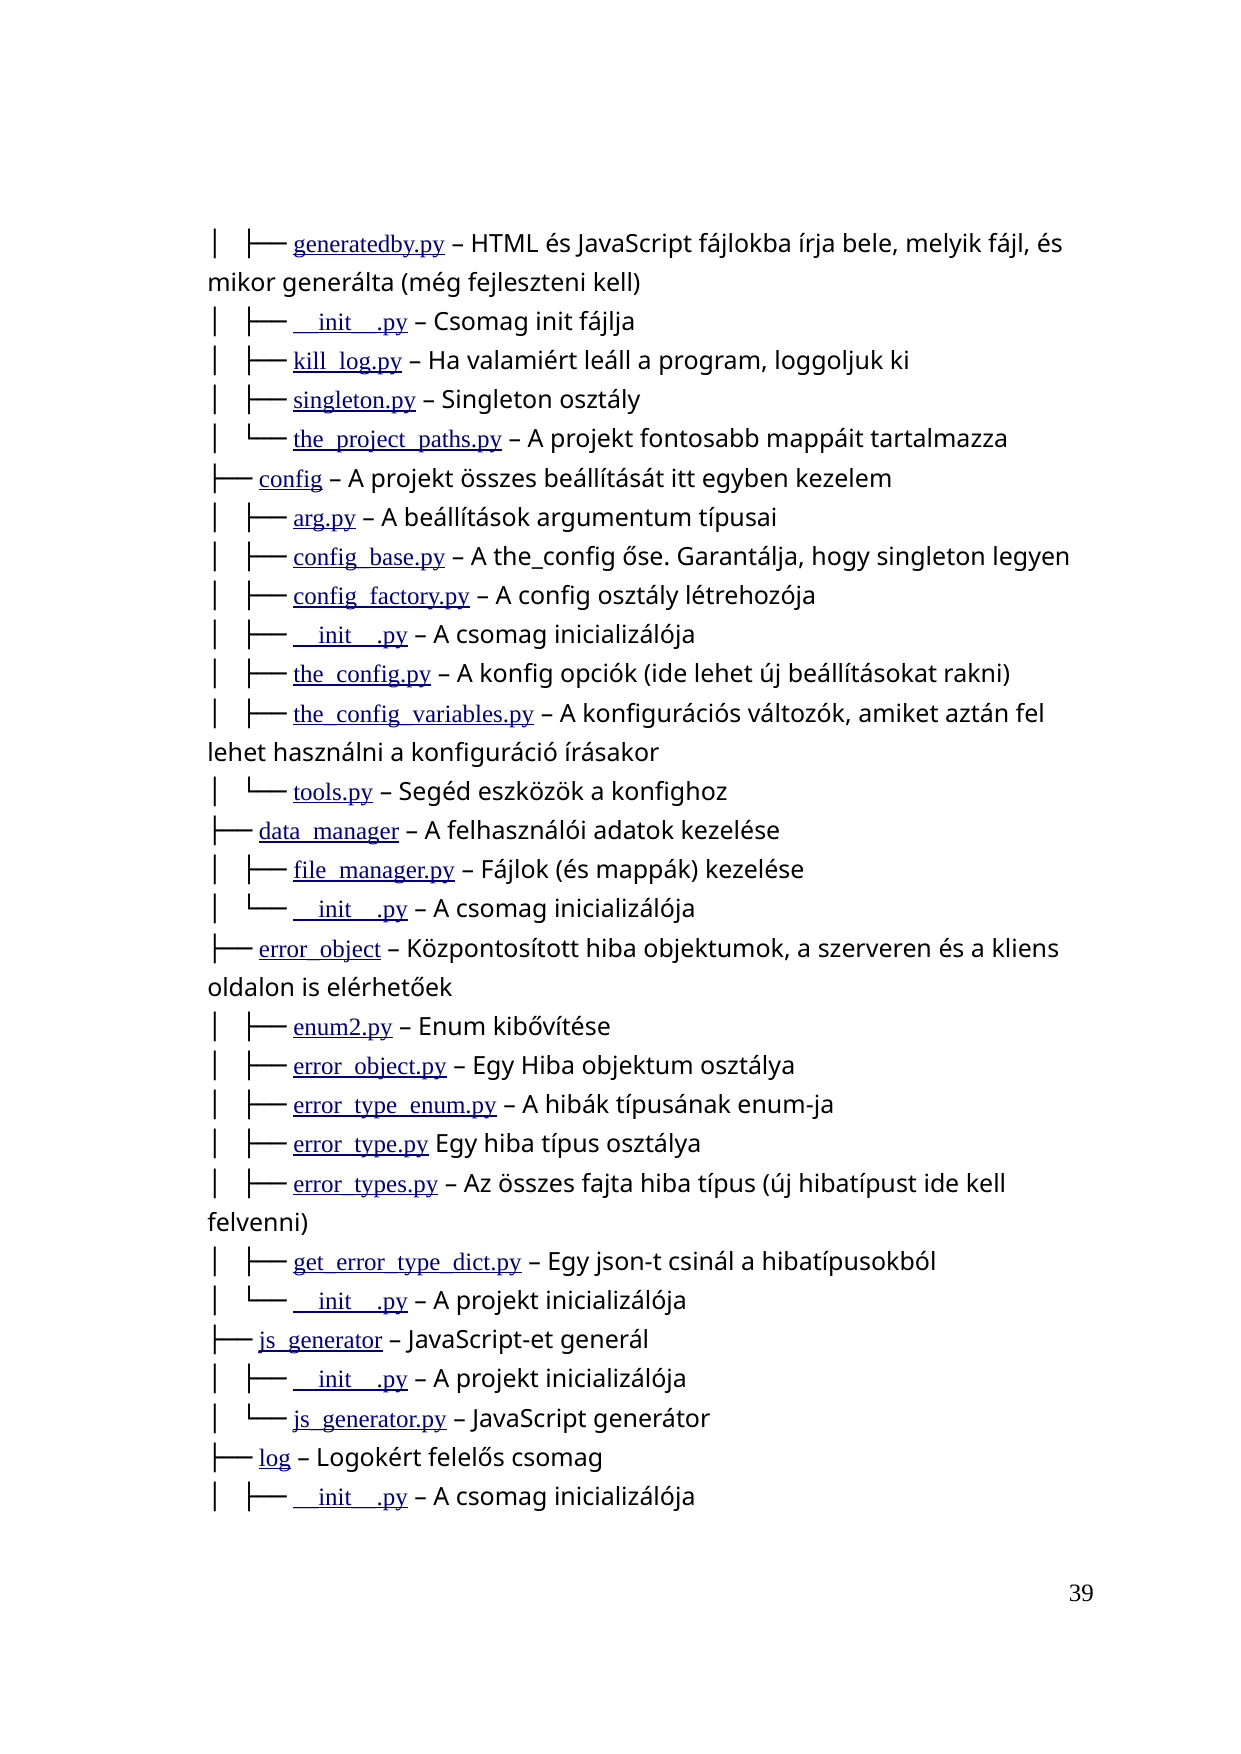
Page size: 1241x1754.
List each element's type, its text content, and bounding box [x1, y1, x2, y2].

text │ ├── generatedby.py – HTML és JavaScript fájlokba írja bele, melyik fájl, és mikor generálta (még fejleszteni kell) │ ├── __init__.py – Csomag init fájlja │ ├── kill_log.py – Ha valamiért leáll a program, loggoljuk ki │ ├── singleton.py – Singleton osztály │ └── the_project_paths.py – A projekt fontosabb mappáit tartalmazza ├── config – A projekt összes beállítását itt egyben kezelem │ ├── arg.py – A beállítások argumentum típusai │ ├── config_base.py – A the_config őse. Garantálja, hogy singleton legyen │ ├── config_factory.py – A config osztály létrehozója │ ├── __init__.py – A csomag inicializálója │ ├── the_config.py – A konfig opciók (ide lehet új beállításokat rakni) │ ├── the_config_variables.py – A konfigurációs változók, amiket aztán fel lehet használni a konfiguráció írásakor │ └── tools.py – Segéd eszközök a konfighoz ├── data_manager – A felhasználói adatok kezelése │ ├── file_manager.py – Fájlok (és mappák) kezelése │ └── __init__.py – A csomag inicializálója ├── error_object – Központosított hiba objektumok, a szerveren és a kliens oldalon is elérhetőek │ ├── enum2.py – Enum kibővítése │ ├── error_object.py – Egy Hiba objektum osztálya │ ├── error_type_enum.py – A hibák típusának enum-ja │ ├── error_type.py Egy hiba típus osztálya │ ├── error_types.py – Az összes fajta hiba típus (új hibatípust ide kell felvenni) │ ├── get_error_type_dict.py – Egy json-t csinál a hibatípusokból │ └── __init__.py – A projekt inicializálója ├── js_generator – JavaScript-et generál │ ├── __init__.py – A projekt inicializálója │ └── js_generator.py – JavaScript generátor ├── log – Logokért felelős csomag │ ├── __init__.py – A csomag inicializálója [207, 225, 1093, 1513]
